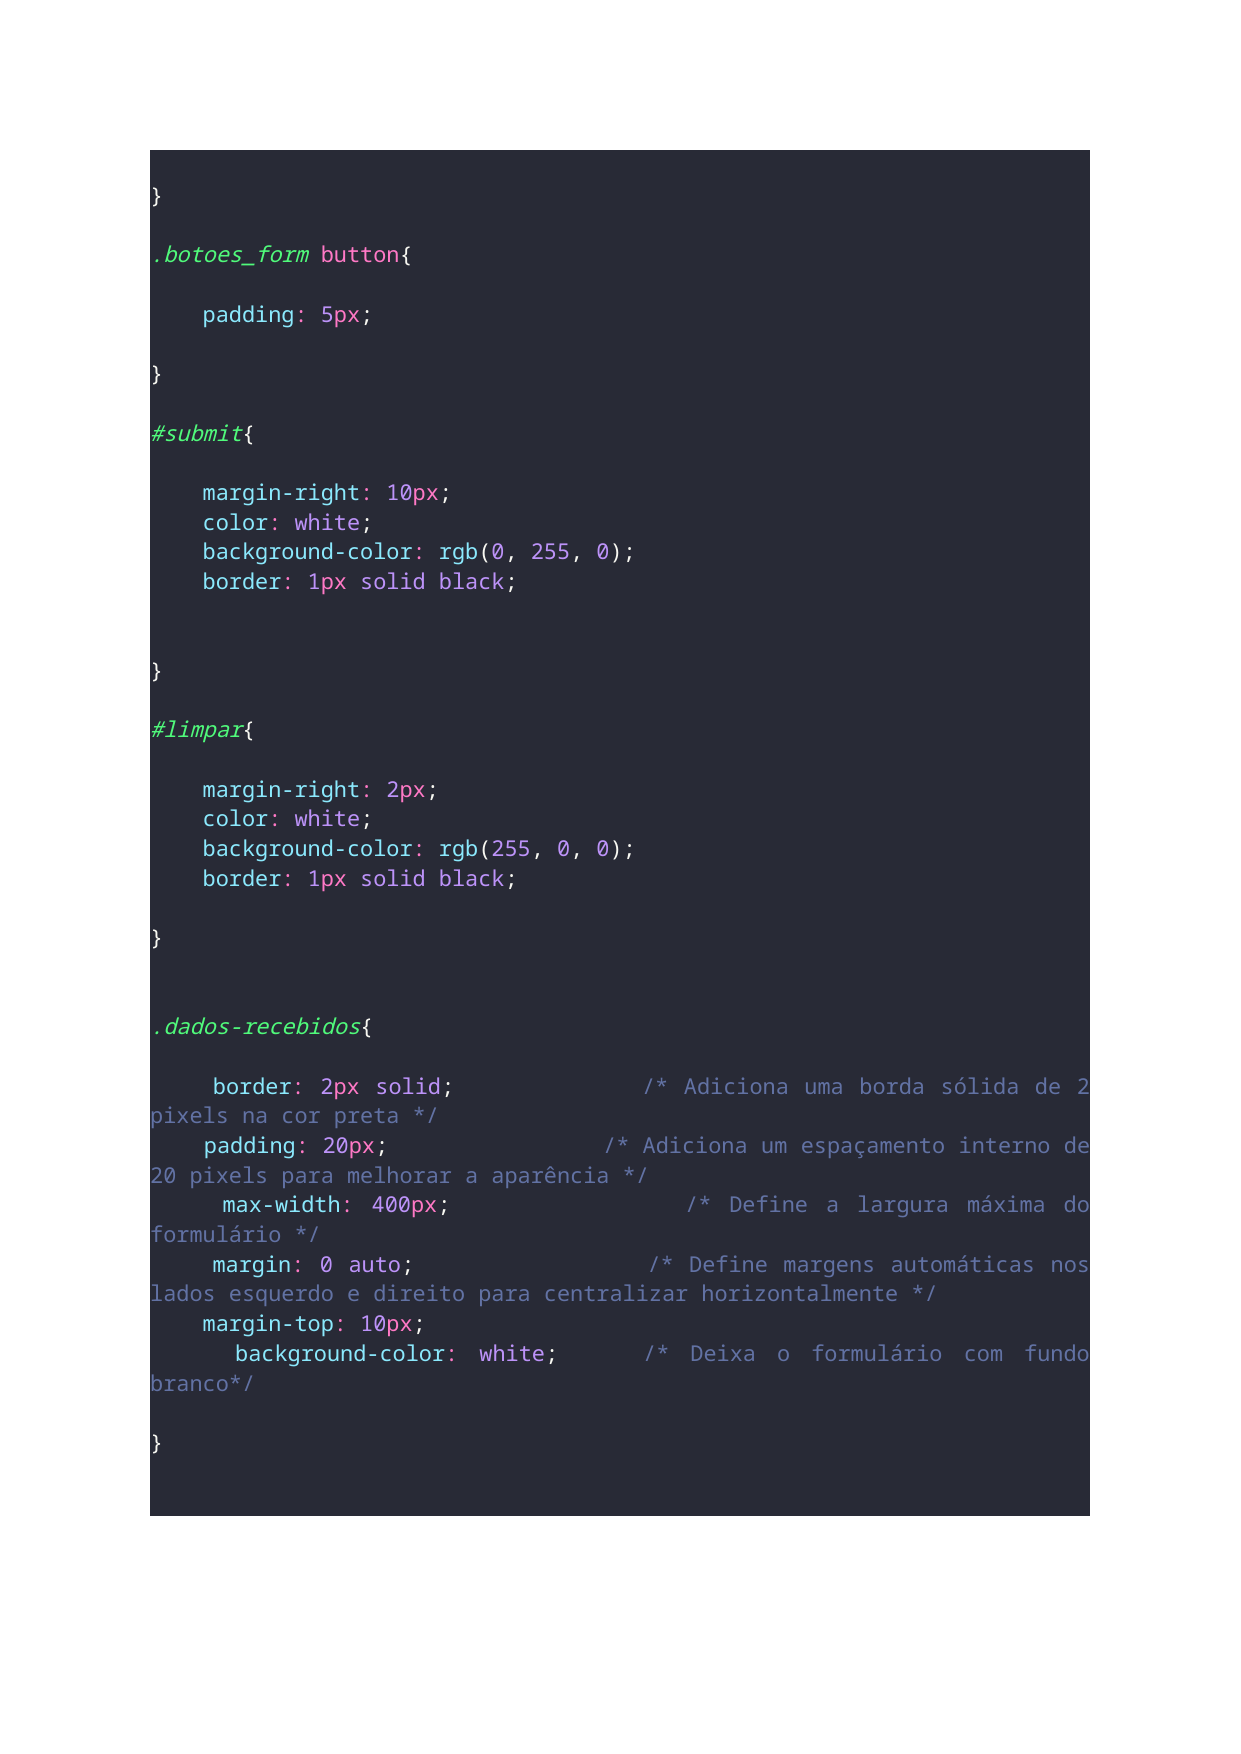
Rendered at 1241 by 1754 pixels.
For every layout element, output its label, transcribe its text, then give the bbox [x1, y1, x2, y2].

text .dados-recebidos{ [150, 1011, 1090, 1041]
text border: 1px solid black; [150, 566, 1090, 595]
text #limpar{ [150, 714, 1090, 744]
text } [150, 180, 1090, 209]
text max-width: 400px; /* Define a largura máxima do formulário */ [150, 1189, 1090, 1248]
text border: 1px solid black; [150, 862, 1090, 892]
text } [150, 655, 1090, 684]
text border: 2px solid; /* Adiciona uma borda sólida de 2 pixels na cor preta */ [150, 1070, 1090, 1130]
text color: white; [150, 803, 1090, 833]
text } [150, 358, 1090, 387]
text margin-right: 10px; [150, 477, 1090, 506]
text } [150, 1427, 1090, 1456]
text color: white; [150, 506, 1090, 536]
text background-color: white; /* Deixa o formulário com fundo branco*/ [150, 1337, 1090, 1397]
text .botoes_form button{ [150, 239, 1090, 269]
text #submit{ [150, 417, 1090, 447]
text background-color: rgb(255, 0, 0); [150, 833, 1090, 862]
text margin-top: 10px; [150, 1308, 1090, 1337]
text padding: 5px; [150, 298, 1090, 328]
text margin: 0 auto; /* Define margens automáticas nos lados esquerdo e direito para centralizar horizontalmente */ [150, 1248, 1090, 1308]
text background-color: rgb(0, 255, 0); [150, 536, 1090, 566]
text padding: 20px; /* Adiciona um espaçamento interno de 20 pixels para melhorar a aparência */ [150, 1130, 1090, 1189]
text margin-right: 2px; [150, 773, 1090, 803]
text } [150, 922, 1090, 952]
